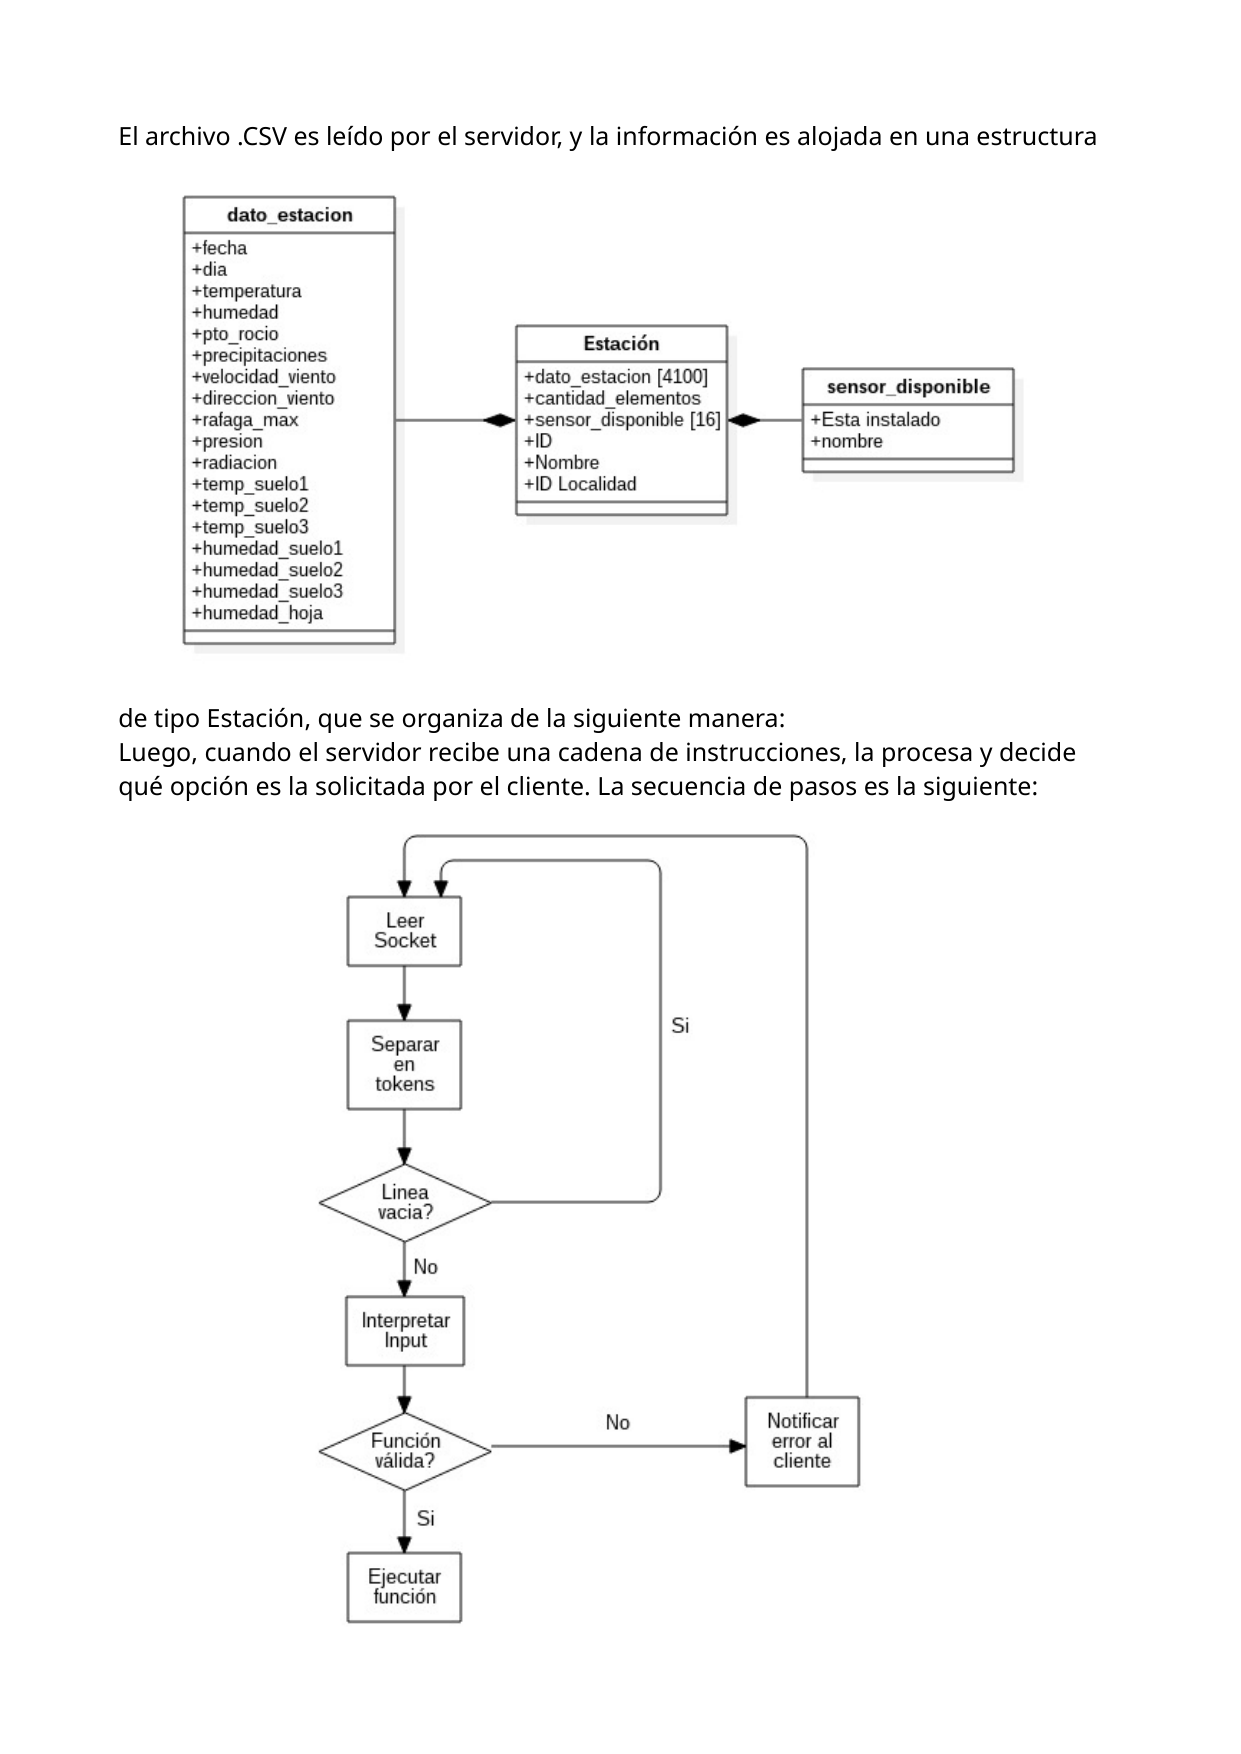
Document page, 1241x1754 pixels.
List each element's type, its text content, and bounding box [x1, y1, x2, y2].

text Luego, cuando el servidor recibe una cadena de instrucciones, la procesa y decide qué opción es la solicitada por el cliente. La secuencia de pasos es la siguiente: [118, 735, 1122, 803]
picture [170, 183, 1071, 701]
picture [304, 821, 920, 1683]
text El archivo .CSV es leído por el servidor, y la información es alojada en una estructura de tipo Estación, que se organiza de la siguiente manera: [118, 118, 1122, 735]
